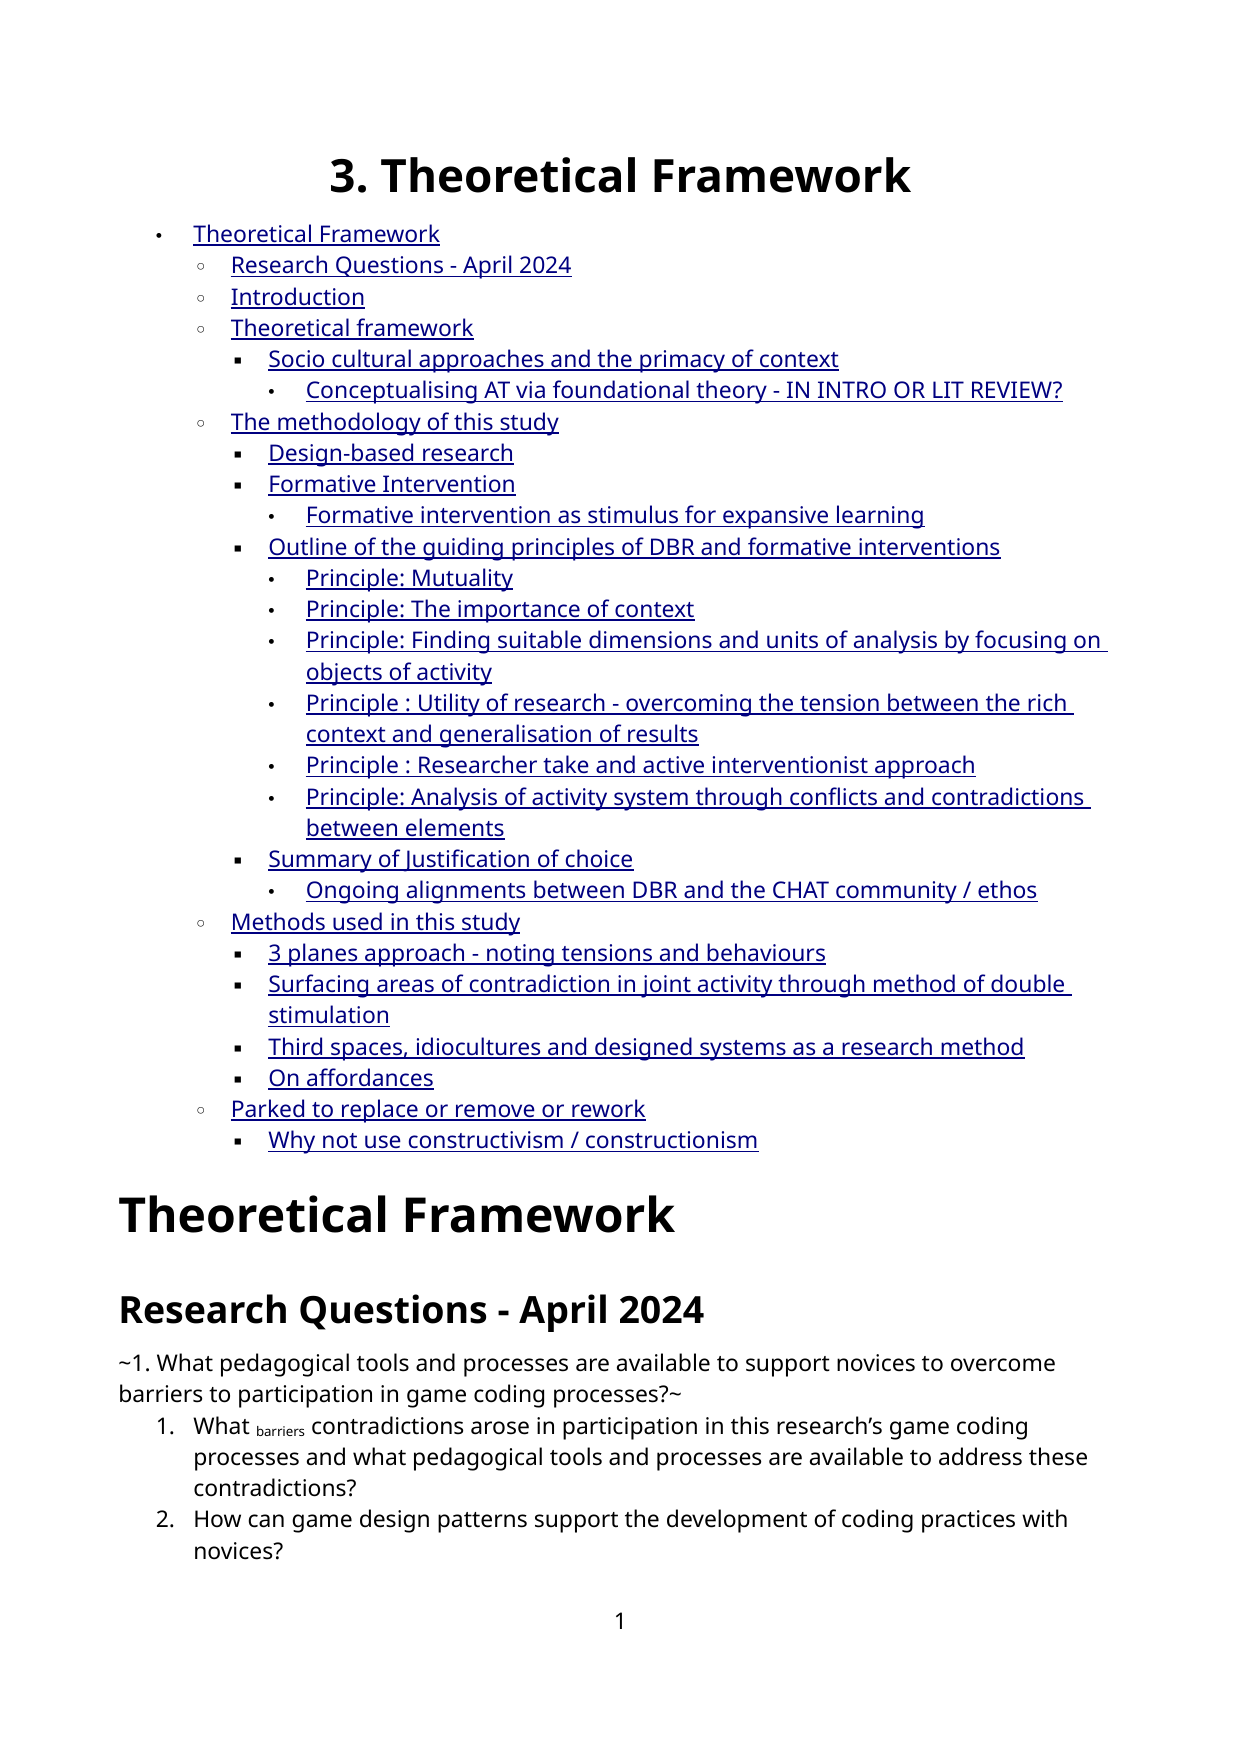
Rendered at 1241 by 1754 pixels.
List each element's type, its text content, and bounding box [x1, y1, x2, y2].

list 3 planes approach - noting tensions and behaviours [231, 937, 1122, 968]
list Principle: Finding suitable dimensions and units of analysis by focusing on objects of activity [268, 624, 1122, 687]
list Conceptualising AT via foundational theory - IN INTRO OR LIT REVIEW? [268, 374, 1122, 406]
list Formative Intervention [231, 468, 1122, 499]
list Parked to replace or remove or rework [193, 1093, 1122, 1124]
list Principle : Researcher take and active interventionist approach [268, 749, 1122, 781]
list What barriers contradictions arose in participation in this research’s game coding processes and what pedagogical tools and processes are available to address these contradictions? [156, 1409, 1122, 1503]
list On affordances [231, 1062, 1122, 1093]
list Formative intervention as stimulus for expansive learning [268, 499, 1122, 531]
list Research Questions - April 2024 [193, 249, 1122, 281]
list Surfacing areas of contradiction in joint activity through method of double stimulation [231, 968, 1122, 1031]
list Theoretical framework [193, 312, 1122, 343]
list Methods used in this study [193, 906, 1122, 937]
title 3. Theoretical Framework [118, 143, 1122, 206]
list The methodology of this study [193, 406, 1122, 437]
list Introduction [193, 281, 1122, 312]
text ~1. What pedagogical tools and processes are available to support novices to overcome barriers to participation in game coding processes?~ [118, 1347, 1122, 1409]
subtitle Theoretical Framework [118, 1181, 1122, 1246]
list Summary of Justification of choice [231, 843, 1122, 874]
list How can game design patterns support the development of coding practices with novices? [156, 1503, 1122, 1566]
list Socio cultural approaches and the primacy of context [231, 343, 1122, 374]
subtitle Research Questions - April 2024 [118, 1283, 1122, 1334]
list Outline of the guiding principles of DBR and formative interventions [231, 531, 1122, 562]
list Why not use constructivism / constructionism [231, 1124, 1122, 1156]
list Ongoing alignments between DBR and the CHAT community / ethos [268, 874, 1122, 906]
list Principle : Utility of research - overcoming the tension between the rich context and generalisation of results [268, 687, 1122, 749]
list Third spaces, idiocultures and designed systems as a research method [231, 1031, 1122, 1062]
list Principle: The importance of context [268, 593, 1122, 624]
list Theoretical Framework [156, 218, 1122, 249]
list Principle: Analysis of activity system through conflicts and contradictions between elements [268, 781, 1122, 843]
list Design-based research [231, 437, 1122, 468]
list Principle: Mutuality [268, 562, 1122, 593]
